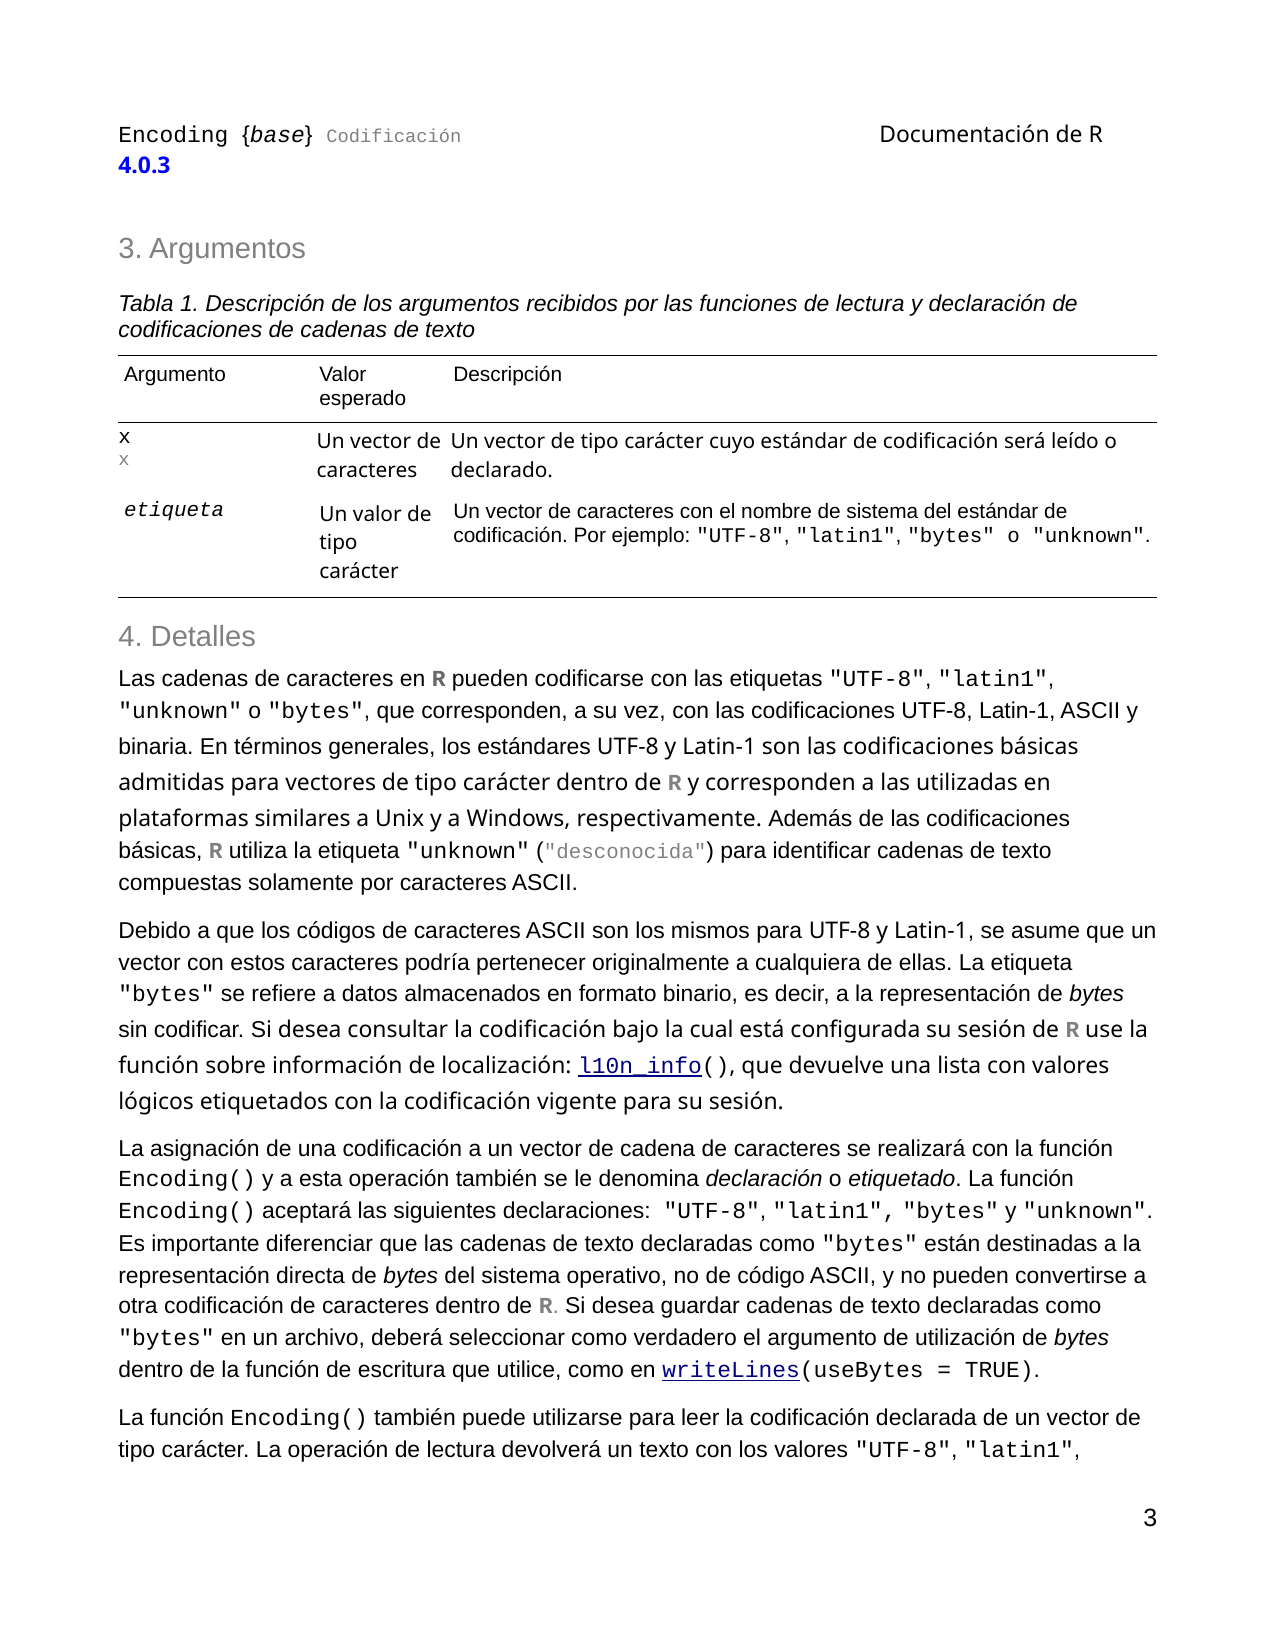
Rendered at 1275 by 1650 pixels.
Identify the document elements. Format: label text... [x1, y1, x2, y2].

table_cell x x [118, 423, 313, 493]
table_cell etiqueta [118, 493, 313, 597]
table_header Argumento [118, 356, 313, 422]
table_cell Un vector de caracteres con el nombre de sistema del estándar de codificación. Por ejemplo: "UTF-8", "latin1", "bytes" o "unknown". [448, 493, 1157, 597]
table_cell Un vector de tipo carácter cuyo estándar de codificación será leído o declarado. [448, 423, 1157, 493]
table_header Descripción [448, 356, 1157, 422]
text La asignación de una codificación a un vector de cadena de caracteres se realizará con la función Encoding() y a esta operación también se le denomina declaración o etiquetado. La función Encoding() aceptará las siguientes declaraciones: "UTF-8", "latin1", "bytes" y "unknown". Es importante diferenciar que las cadenas de texto declaradas como "bytes" están destinadas a la representación directa de bytes del sistema operativo, no de código ASCII, y no pueden convertirse a otra codificación de caracteres dentro de R. Si desea guardar cadenas de texto declaradas como "bytes" en un archivo, deberá seleccionar como verdadero el argumento de utilización de bytes dentro de la función de escritura que utilice, como en writeLines(useBytes = TRUE). [118, 1135, 1157, 1385]
subtitle 4. Detalles [118, 619, 1157, 652]
table_header Valor esperado [314, 356, 447, 422]
text Debido a que los códigos de caracteres ASCII son los mismos para UTF-8 y Latin-1, se asume que un vector con estos caracteres podría pertenecer originalmente a cualquiera de ellas. La etiqueta "bytes" se refiere a datos almacenados en formato binario, es decir, a la representación de bytes sin codificar. Si desea consultar la codificación bajo la cual está configurada su sesión de R use la función sobre información de localización: l10n_info(), que devuelve una lista con valores lógicos etiquetados con la codificación vigente para su sesión. [118, 914, 1157, 1116]
text La función Encoding() también puede utilizarse para leer la codificación declarada de un vector de tipo carácter. La operación de lectura devolverá un texto con los valores "UTF-8", "latin1", [118, 1403, 1157, 1464]
table_cell Un vector de caracteres [314, 423, 447, 493]
subtitle 3. Argumentos [118, 231, 1157, 264]
table_cell Un valor de tipo carácter [314, 493, 447, 597]
text Las cadenas de caracteres en R pueden codificarse con las etiquetas "UTF-8", "latin1", "unknown" o "bytes", que corresponden, a su vez, con las codificaciones UTF-8, Latin-1, ASCII y binaria. En términos generales, los estándares UTF-8 y Latin-1 son las codificaciones básicas admitidas para vectores de tipo carácter dentro de R y corresponden a las utilizadas en plataformas similares a Unix y a Windows, respectivamente. Además de las codificaciones básicas, R utiliza la etiqueta "unknown" ("desconocida") para identificar cadenas de texto compuestas solamente por caracteres ASCII. [118, 665, 1157, 896]
text Tabla 1. Descripción de los argumentos recibidos por las funciones de lectura y declaración de codificaciones de cadenas de texto [118, 289, 1157, 342]
